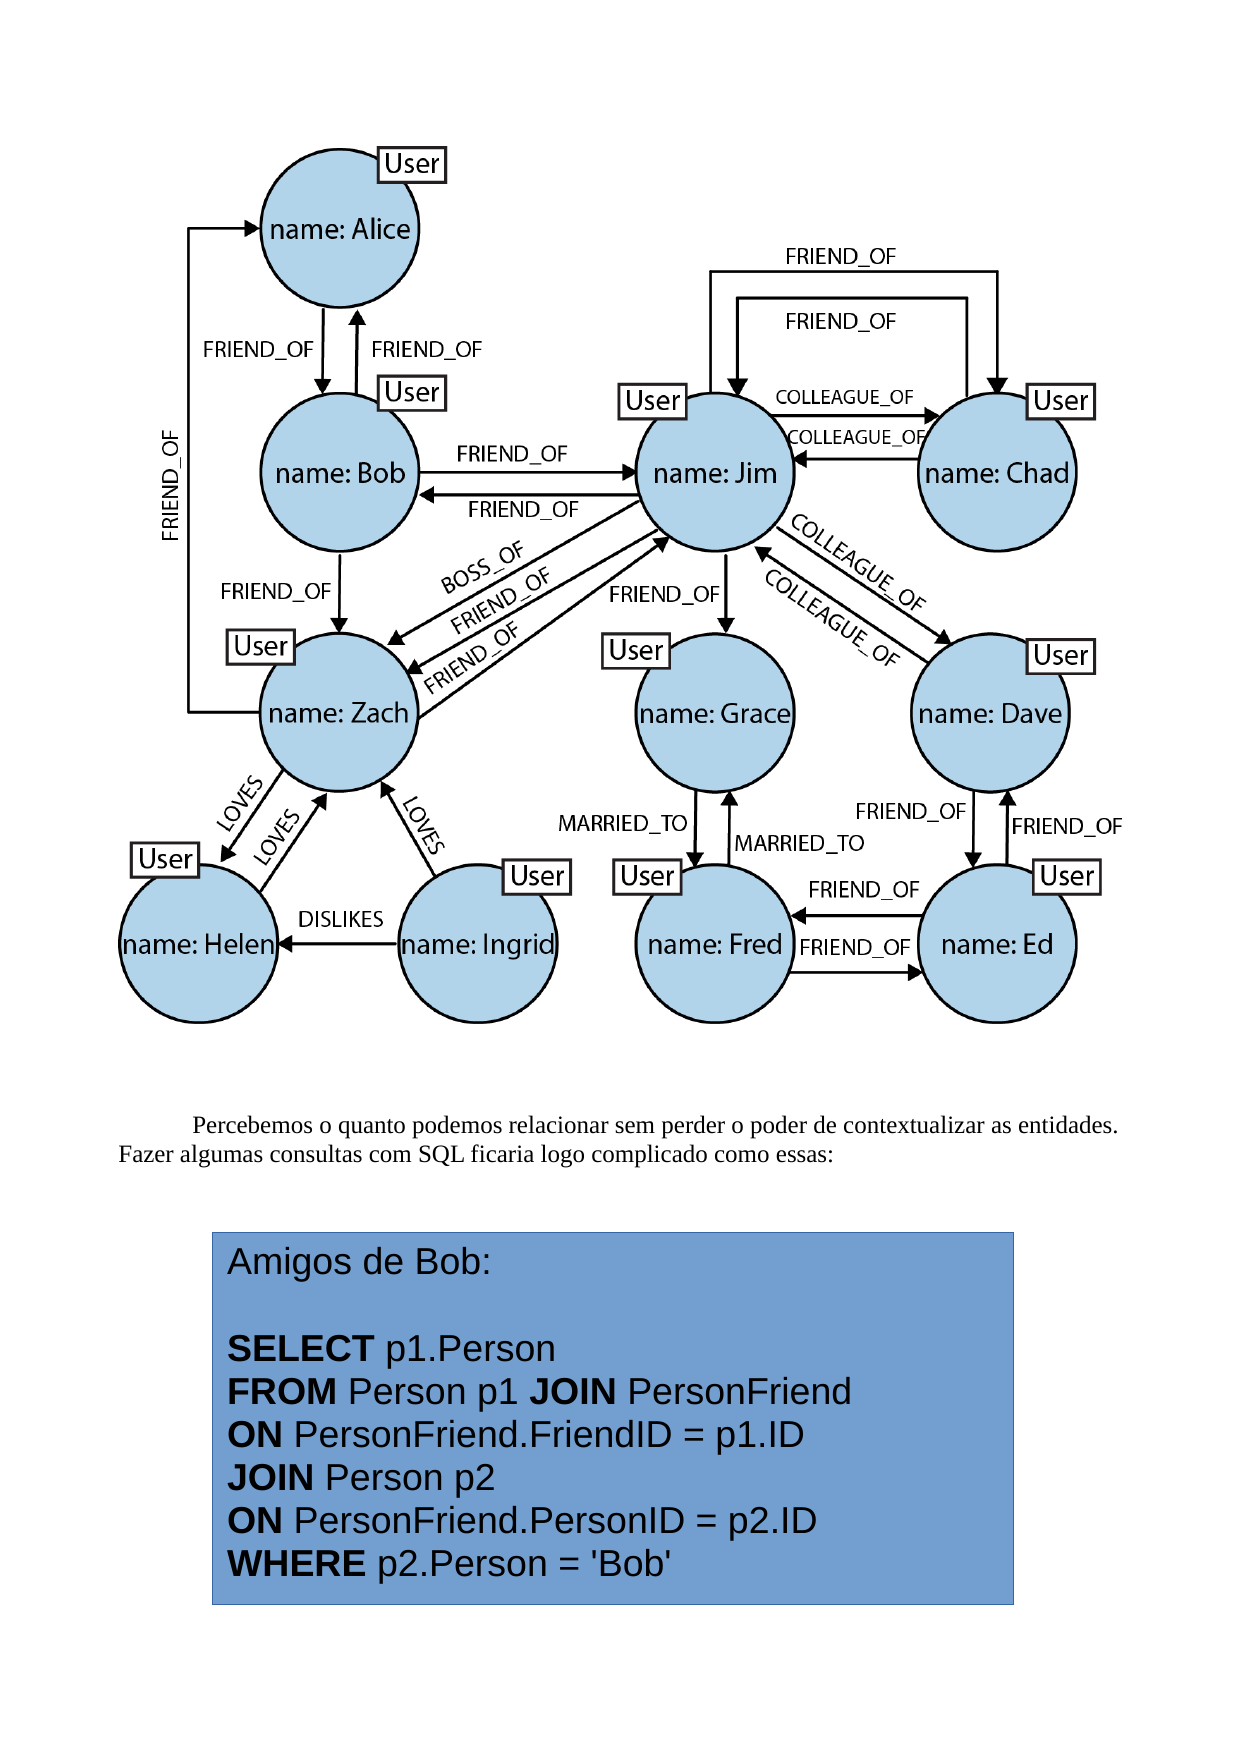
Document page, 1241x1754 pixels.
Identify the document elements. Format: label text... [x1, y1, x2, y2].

text Percebemos o quanto podemos relacionar sem perder o poder de contextualizar as entidades. Fazer algumas consultas com SQL ficaria logo complicado como essas: [118, 1110, 1122, 1168]
picture [118, 146, 1123, 1024]
